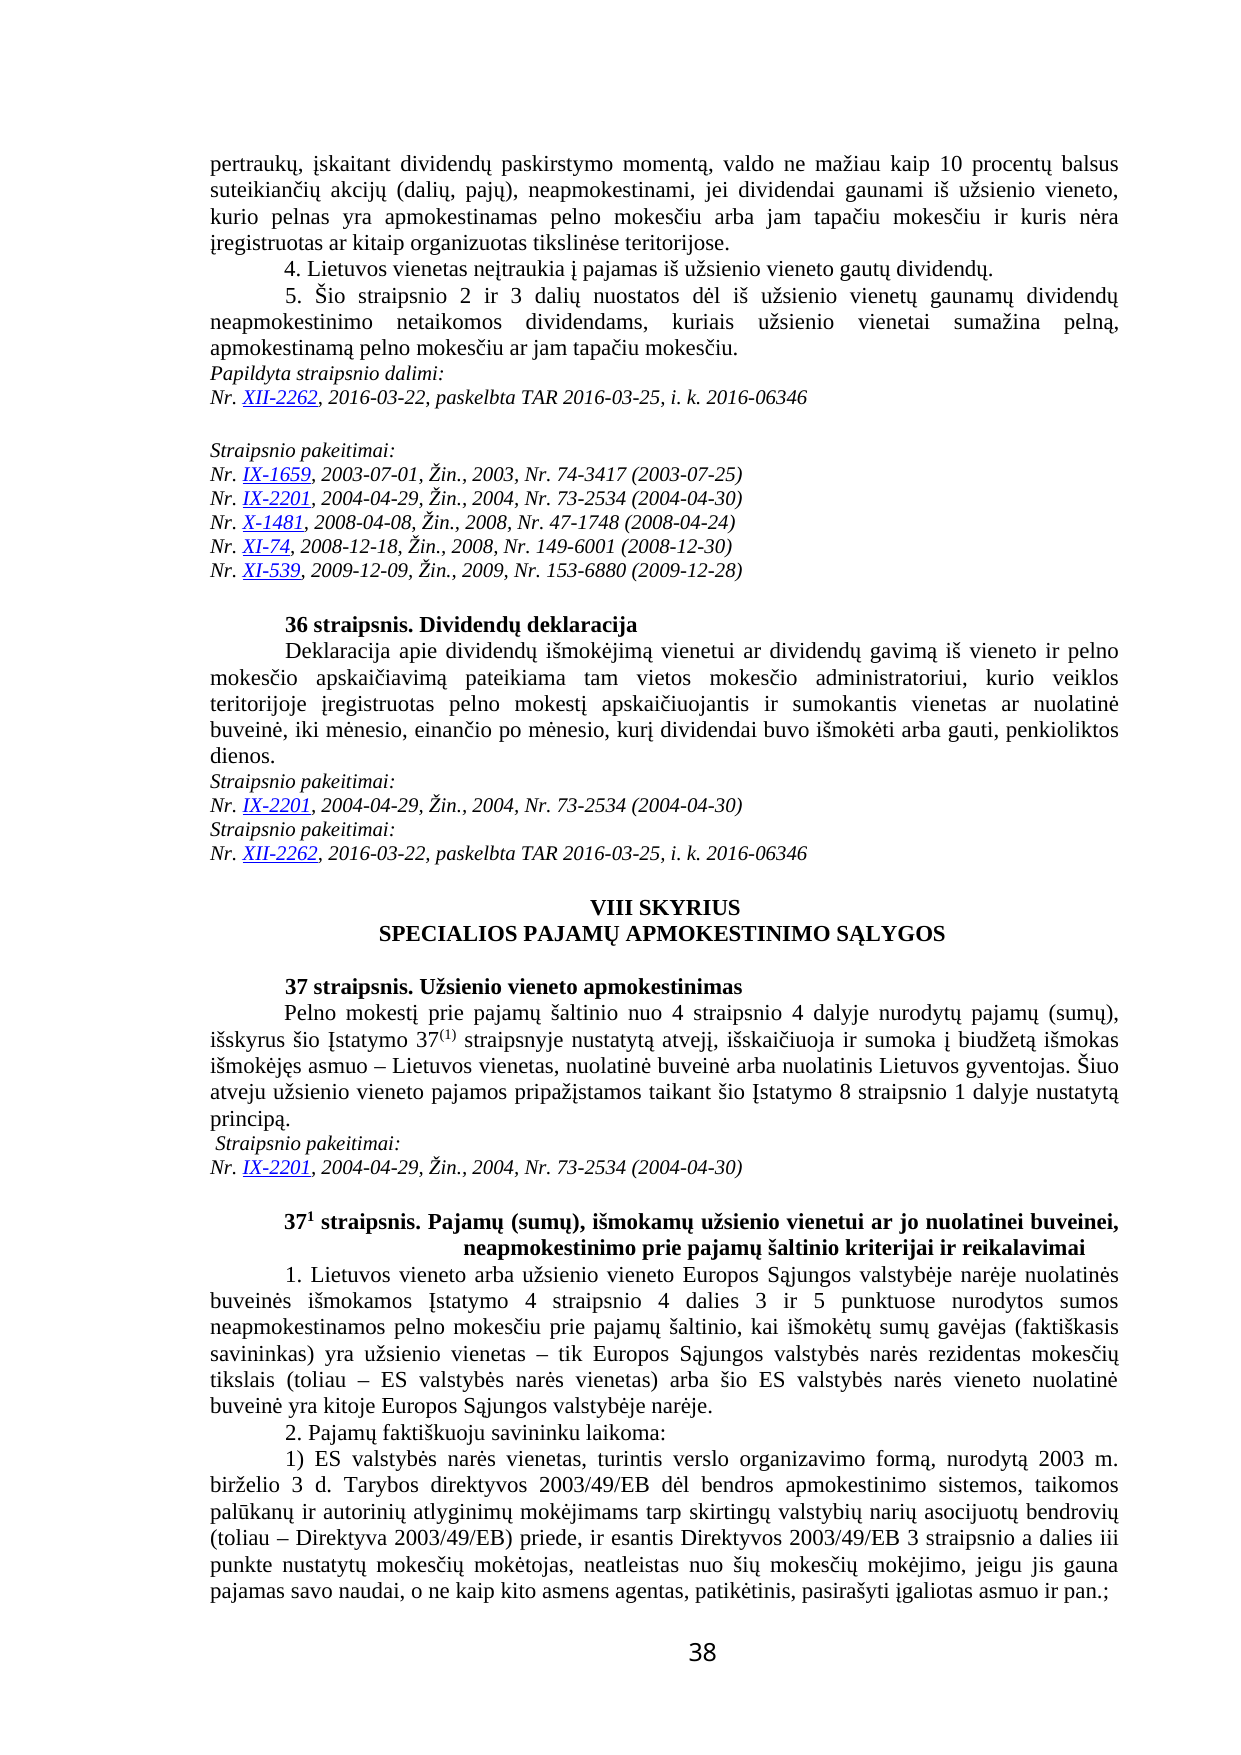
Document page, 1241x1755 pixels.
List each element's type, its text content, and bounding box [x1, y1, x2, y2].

text 37 straipsnis. Užsienio vieneto apmokestinimas [210, 973, 1120, 999]
text Nr. XII-2262, 2016-03-22, paskelbta TAR 2016-03-25, i. k. 2016-06346 [210, 841, 1120, 865]
text Straipsnio pakeitimai: [210, 1131, 1120, 1155]
text Straipsnio pakeitimai: [210, 817, 1120, 841]
text 2. Pajamų faktiškuoju savininku laikoma: [210, 1419, 1120, 1445]
text VIII SKYRIUS [210, 894, 1120, 920]
text Nr. IX-1659, 2003-07-01, Žin., 2003, Nr. 74-3417 (2003-07-25) [210, 462, 1120, 486]
text 1) ES valstybės narės vienetas, turintis verslo organizavimo formą, nurodytą 2003 m. birželio 3 d. Tarybos direktyvos 2003/49/EB dėl bendros apmokestinimo sistemos, taikomos palūkanų ir autorinių atlyginimų mokėjimams tarp skirtingų valstybių narių asocijuotų bendrovių (toliau – Direktyva 2003/49/EB) priede, ir esantis Direktyvos 2003/49/EB 3 straipsnio a dalies iii punkte nustatytų mokesčių mokėtojas, neatleistas nuo šių mokesčių mokėjimo, jeigu jis gauna pajamas savo naudai, o ne kaip kito asmens agentas, patikėtinis, pasirašyti įgaliotas asmuo ir pan.; [210, 1445, 1120, 1603]
text Nr. IX-2201, 2004-04-29, Žin., 2004, Nr. 73-2534 (2004-04-30) [210, 1155, 1120, 1179]
text pertraukų, įskaitant dividendų paskirstymo momentą, valdo ne mažiau kaip 10 procentų balsus suteikiančių akcijų (dalių, pajų), neapmokestinami, jei dividendai gaunami iš užsienio vieneto, kurio pelnas yra apmokestinamas pelno mokesčiu arba jam tapačiu mokesčiu ir kuris nėra įregistruotas ar kitaip organizuotas tikslinėse teritorijose. [210, 150, 1120, 255]
text Straipsnio pakeitimai: [210, 438, 1120, 462]
text Nr. XI-539, 2009-12-09, Žin., 2009, Nr. 153-6880 (2009-12-28) [210, 558, 1120, 582]
text Nr. XI-74, 2008-12-18, Žin., 2008, Nr. 149-6001 (2008-12-30) [210, 534, 1120, 558]
text Deklaracija apie dividendų išmokėjimą vienetui ar dividendų gavimą iš vieneto ir pelno mokesčio apskaičiavimą pateikiama tam vietos mokesčio administratoriui, kurio veiklos teritorijoje įregistruotas pelno mokestį apskaičiuojantis ir sumokantis vienetas ar nuolatinė buveinė, iki mėnesio, einančio po mėnesio, kurį dividendai buvo išmokėti arba gauti, penkioliktos dienos. [210, 637, 1120, 769]
text 371 straipsnis. Pajamų (sumų), išmokamų užsienio vienetui ar jo nuolatinei buveinei, neapmokestinimo prie pajamų šaltinio kriterijai ir reikalavimai [284, 1208, 1120, 1261]
text SPECIALIOS PAJAMŲ APMOKESTINIMO SĄLYGOS [210, 920, 1120, 947]
text 1. Lietuvos vieneto arba užsienio vieneto Europos Sąjungos valstybėje narėje nuolatinės buveinės išmokamos Įstatymo 4 straipsnio 4 dalies 3 ir 5 punktuose nurodytos sumos neapmokestinamos pelno mokesčiu prie pajamų šaltinio, kai išmokėtų sumų gavėjas (faktiškasis savininkas) yra užsienio vienetas – tik Europos Sąjungos valstybės narės rezidentas mokesčių tikslais (toliau – ES valstybės narės vienetas) arba šio ES valstybės narės vieneto nuolatinė buveinė yra kitoje Europos Sąjungos valstybėje narėje. [210, 1261, 1120, 1419]
text 4. Lietuvos vienetas neįtraukia į pajamas iš užsienio vieneto gautų dividendų. [210, 255, 1120, 282]
text Straipsnio pakeitimai: [210, 769, 1120, 793]
text Nr. XII-2262, 2016-03-22, paskelbta TAR 2016-03-25, i. k. 2016-06346 [210, 385, 1120, 409]
text 36 straipsnis. Dividendų deklaracija [210, 611, 1120, 637]
text 5. Šio straipsnio 2 ir 3 dalių nuostatos dėl iš užsienio vienetų gaunamų dividendų neapmokestinimo netaikomos dividendams, kuriais užsienio vienetai sumažina pelną, apmokestinamą pelno mokesčiu ar jam tapačiu mokesčiu. [210, 282, 1120, 361]
text Papildyta straipsnio dalimi: [210, 361, 1120, 385]
text Pelno mokestį prie pajamų šaltinio nuo 4 straipsnio 4 dalyje nurodytų pajamų (sumų), išskyrus šio Įstatymo 37(1) straipsnyje nustatytą atvejį, išskaičiuoja ir sumoka į biudžetą išmokas išmokėjęs asmuo – Lietuvos vienetas, nuolatinė buveinė arba nuolatinis Lietuvos gyventojas. Šiuo atveju užsienio vieneto pajamos pripažįstamos taikant šio Įstatymo 8 straipsnio 1 dalyje nustatytą principą. [210, 999, 1120, 1131]
text Nr. X-1481, 2008-04-08, Žin., 2008, Nr. 47-1748 (2008-04-24) [210, 510, 1120, 534]
text Nr. IX-2201, 2004-04-29, Žin., 2004, Nr. 73-2534 (2004-04-30) [210, 793, 1120, 817]
text Nr. IX-2201, 2004-04-29, Žin., 2004, Nr. 73-2534 (2004-04-30) [210, 486, 1120, 510]
